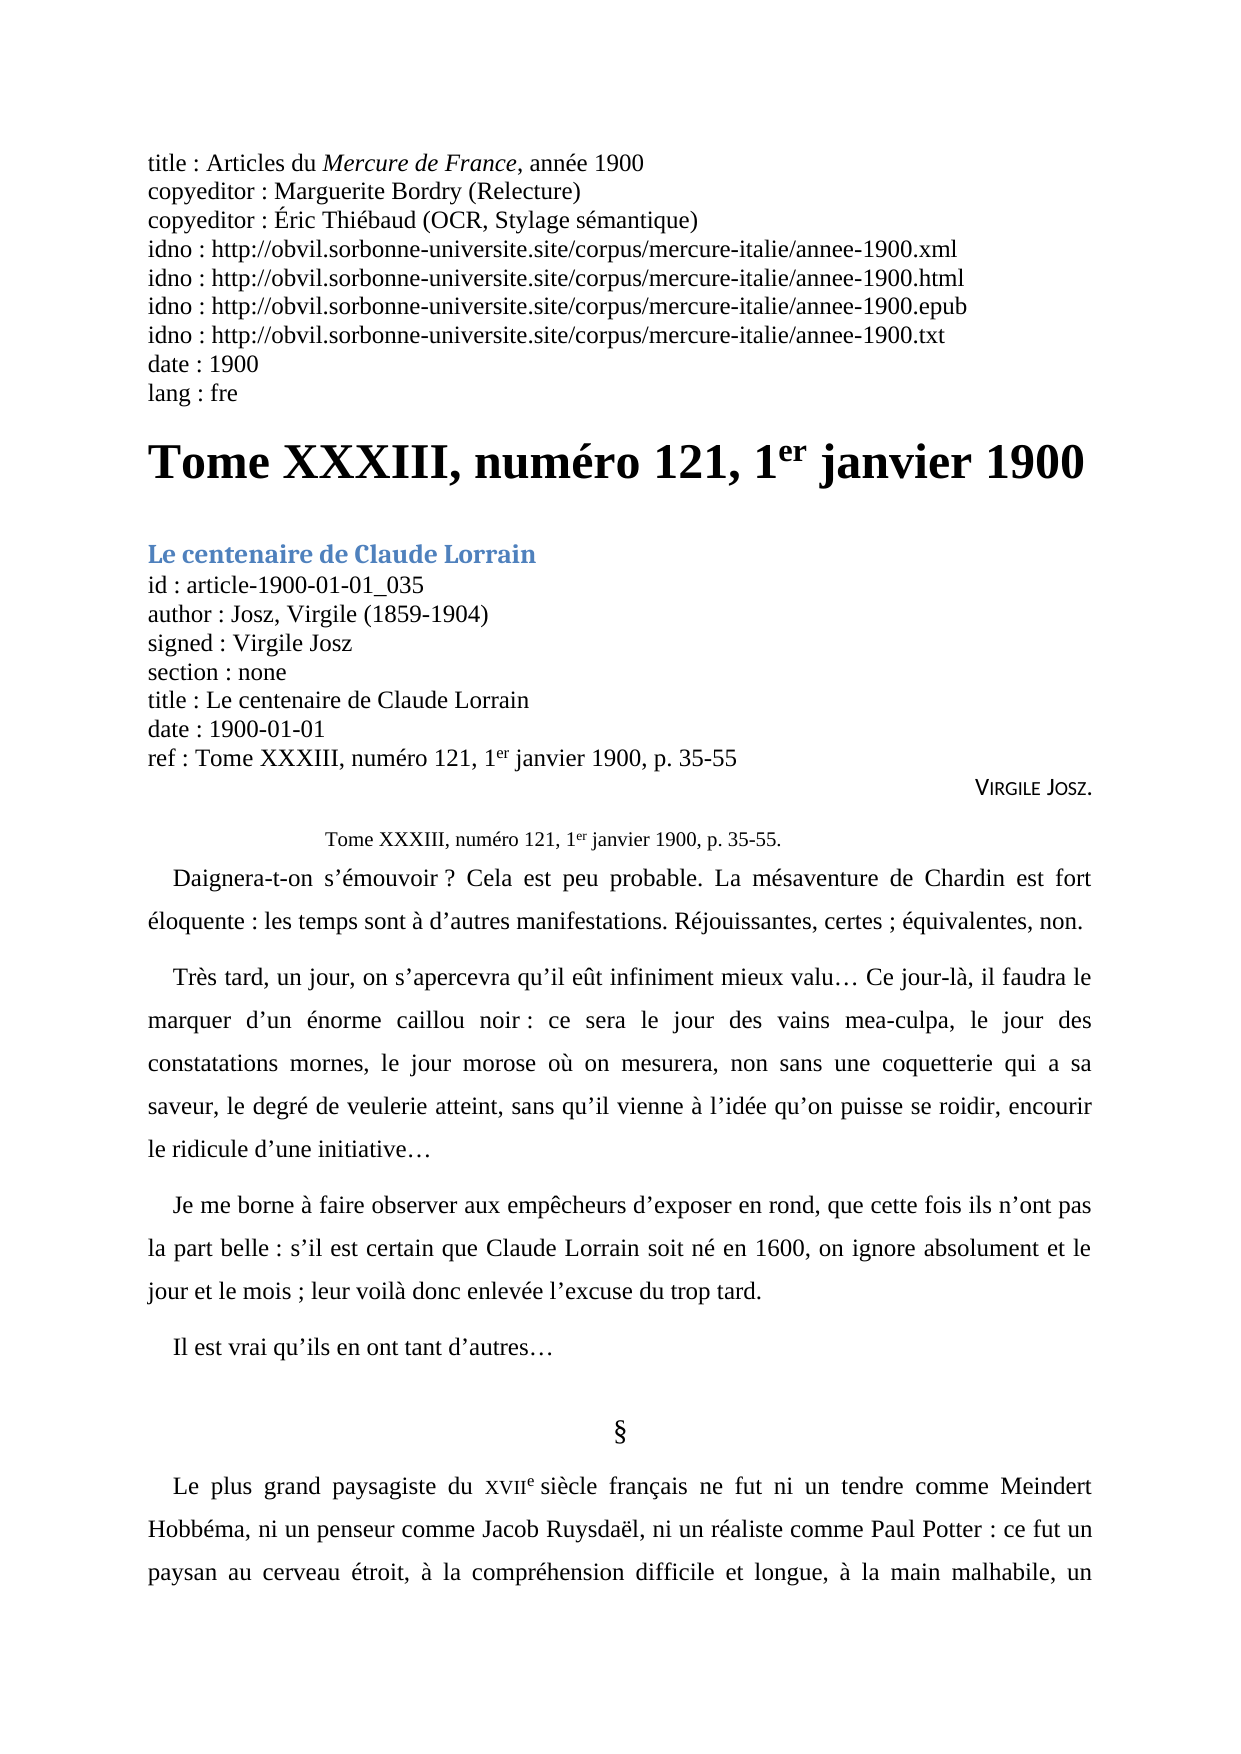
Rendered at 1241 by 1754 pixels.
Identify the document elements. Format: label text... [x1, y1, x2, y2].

text date : 1900-01-01 [148, 714, 1093, 743]
text signed : Virgile Josz [148, 628, 1093, 657]
text Tome XXXIII, numéro 121, 1er janvier 1900, p. 35-55. [325, 827, 1093, 851]
text id : article-1900-01-01_035 [148, 570, 1093, 599]
text idno : http://obvil.sorbonne-universite.site/corpus/mercure-italie/annee-1900.xml [148, 234, 1093, 263]
text Le plus grand paysagiste du xviie siècle français ne fut ni un tendre comme Meindert Hobbéma, ni un penseur comme Jacob Ruysdaël, ni un réaliste comme Paul Potter : ce fut un paysan au cerveau étroit, à la compréhension difficile et longue, à la main malhabile, un [148, 1471, 1093, 1586]
subtitle Tome XXXIII, numéro 121, 1er janvier 1900 [148, 431, 1093, 489]
text title : Le centenaire de Claude Lorrain [148, 685, 1093, 714]
text Daignera-t-on s’émouvoir ? Cela est peu probable. La mésaventure de Chardin est fort éloquente : les temps sont à d’autres manifestations. Réjouissantes, certes ; équivalentes, non. [148, 863, 1093, 935]
text author : Josz, Virgile (1859-1904) [148, 599, 1093, 628]
text idno : http://obvil.sorbonne-universite.site/corpus/mercure-italie/annee-1900.txt [148, 320, 1093, 349]
text date : 1900 [148, 349, 1093, 378]
text idno : http://obvil.sorbonne-universite.site/corpus/mercure-italie/annee-1900.epub [148, 291, 1093, 320]
text § [148, 1413, 1093, 1446]
text copyeditor : Marguerite Bordry (Relecture) [148, 176, 1093, 205]
text title : Articles du Mercure de France, année 1900 [148, 148, 1093, 176]
subtitle Le centenaire de Claude Lorrain [148, 539, 1093, 570]
text idno : http://obvil.sorbonne-universite.site/corpus/mercure-italie/annee-1900.html [148, 263, 1093, 291]
text lang : fre [148, 378, 1093, 406]
text Je me borne à faire observer aux empêcheurs d’exposer en rond, que cette fois ils n’ont pas la part belle : s’il est certain que Claude Lorrain soit né en 1600, on ignore absolument et le jour et le mois ; leur voilà donc enlevée l’excuse du trop tard. [148, 1190, 1093, 1305]
text Il est vrai qu’ils en ont tant d’autres… [148, 1332, 1093, 1361]
text section : none [148, 657, 1093, 685]
text ref : Tome XXXIII, numéro 121, 1er janvier 1900, p. 35-55 [148, 743, 1093, 772]
text Virgile Josz. [148, 772, 1093, 802]
text Très tard, un jour, on s’apercevra qu’il eût infiniment mieux valu… Ce jour-là, il faudra le marquer d’un énorme caillou noir : ce sera le jour des vains mea-culpa, le jour des constatations mornes, le jour morose où on mesurera, non sans une coquetterie qui a sa saveur, le degré de veulerie atteint, sans qu’il vienne à l’idée qu’on puisse se roidir, encourir le ridicule d’une initiative… [148, 962, 1093, 1163]
text copyeditor : Éric Thiébaud (OCR, Stylage sémantique) [148, 205, 1093, 234]
